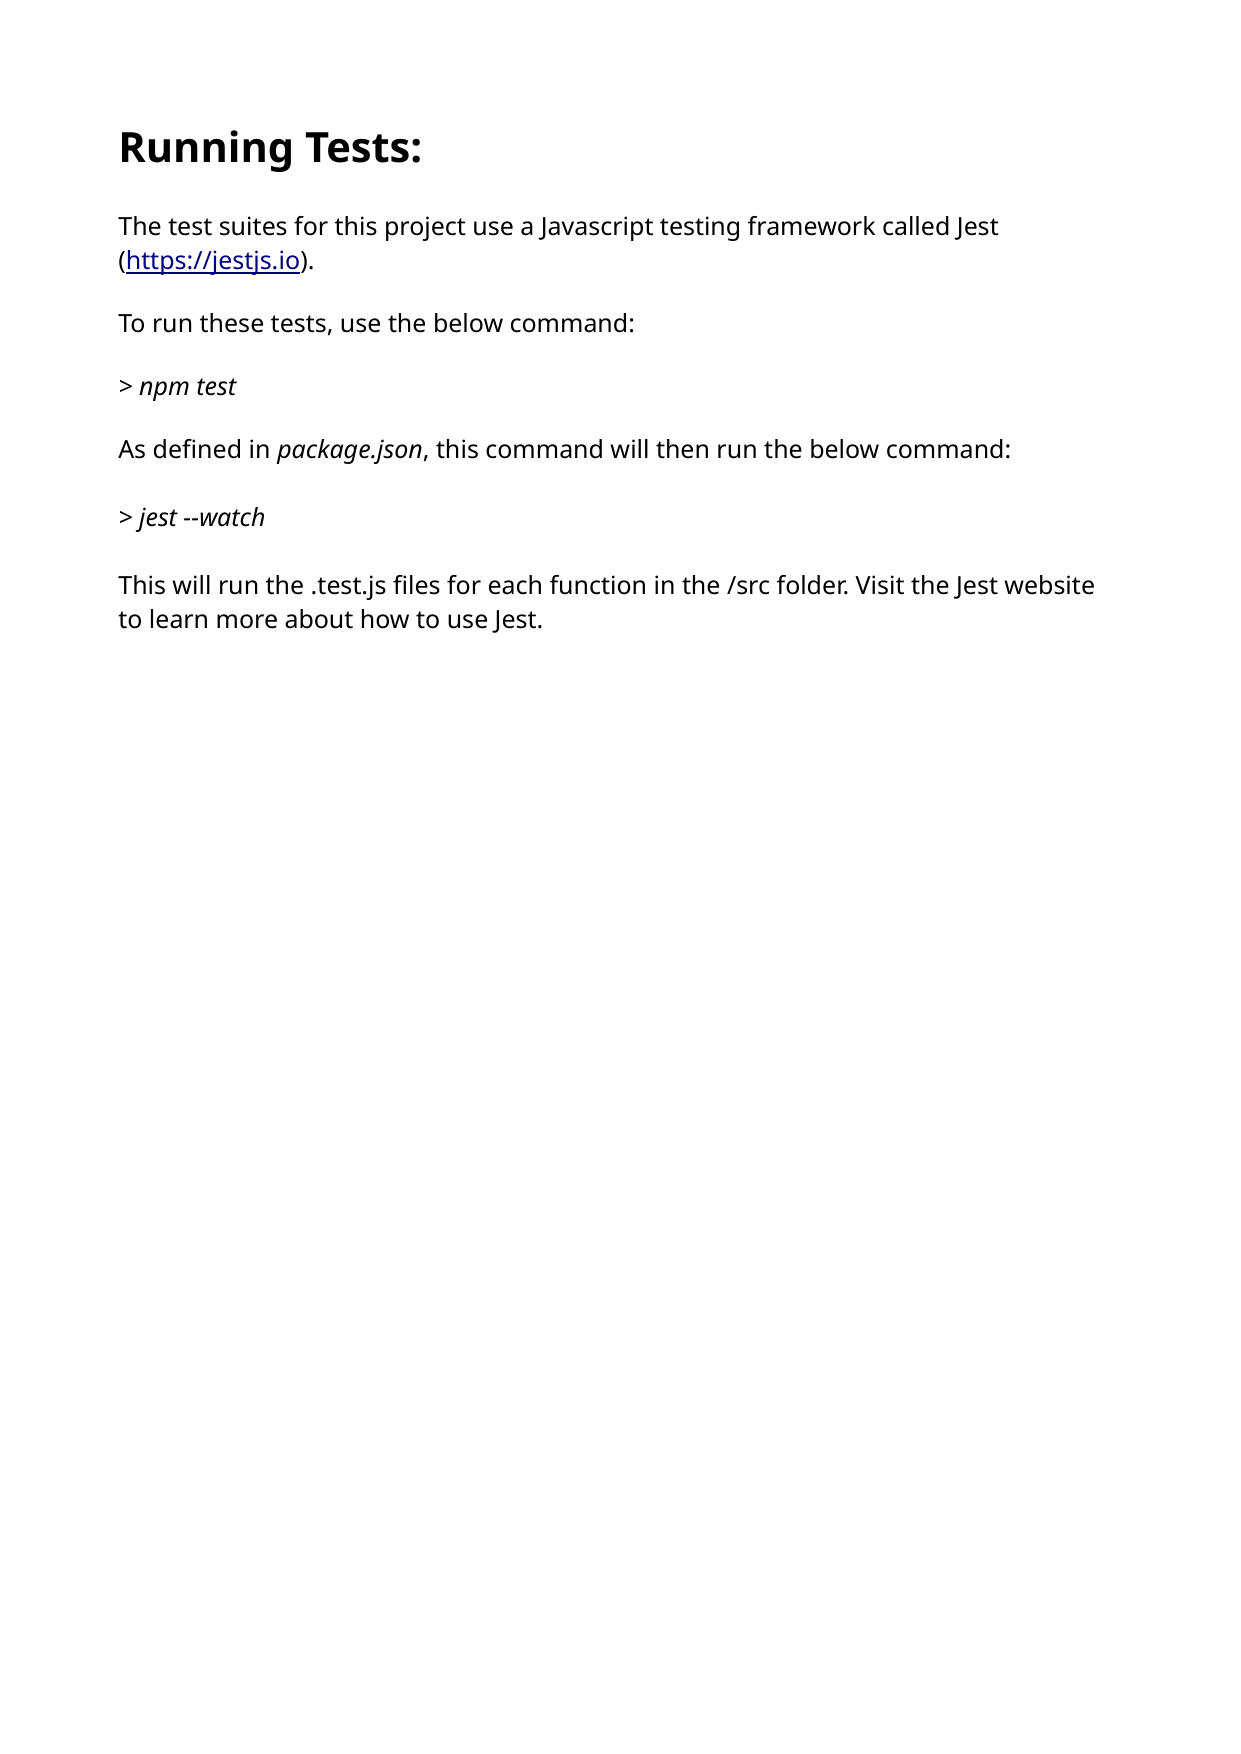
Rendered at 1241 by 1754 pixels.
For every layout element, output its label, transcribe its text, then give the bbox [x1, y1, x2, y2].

text > jest --watch [118, 499, 1122, 534]
text This will run the .test.js files for each function in the /src folder. Visit the Jest website to learn more about how to use Jest. [118, 568, 1122, 636]
text To run these tests, use the below command: [118, 306, 1122, 340]
text The test suites for this project use a Javascript testing framework called Jest (https://jestjs.io). [118, 209, 1122, 277]
text > npm test [118, 369, 1122, 403]
text As defined in package.json, this command will then run the below command: [118, 431, 1122, 466]
text Running Tests: [118, 118, 1122, 175]
